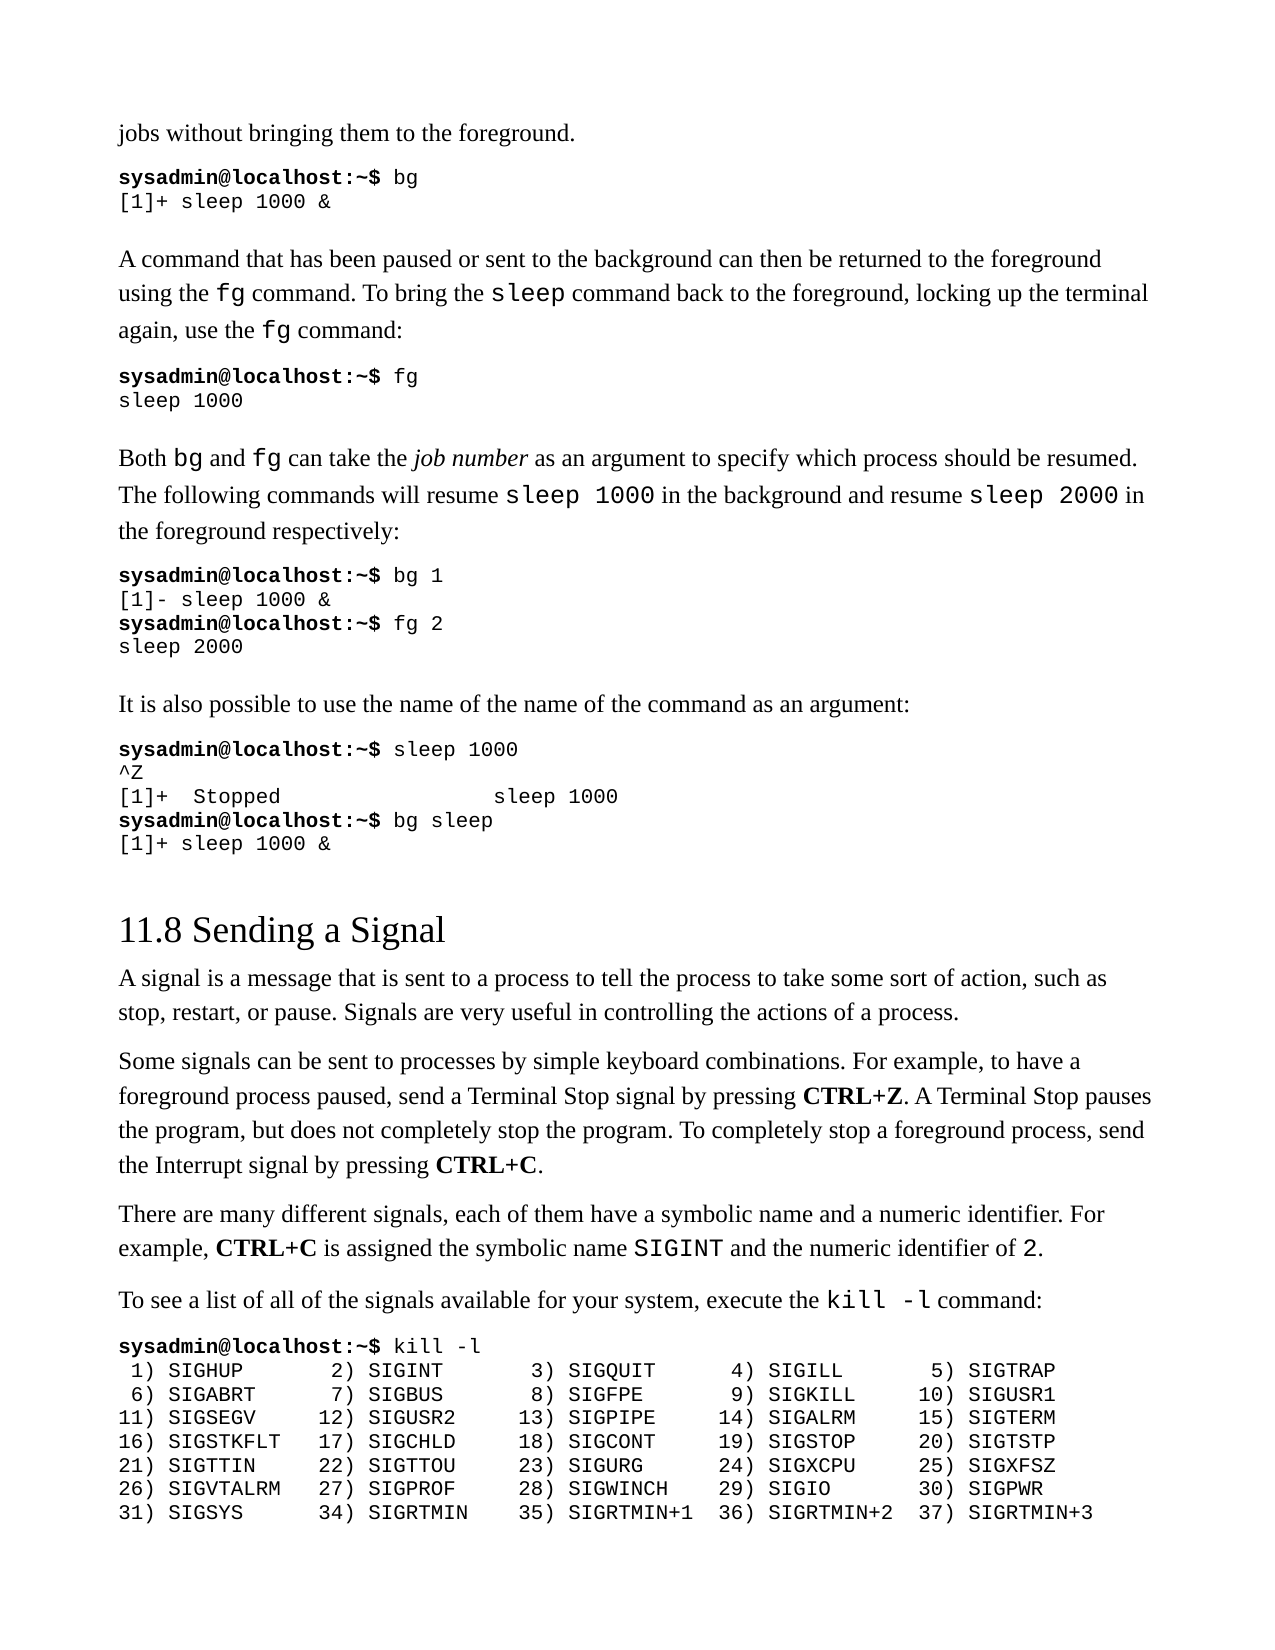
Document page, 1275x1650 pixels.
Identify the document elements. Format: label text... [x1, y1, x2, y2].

text [1]- sleep 1000 & [118, 589, 1157, 613]
text sysadmin@localhost:~$ sleep 1000 [118, 739, 1157, 762]
text There are many different signals, each of them have a symbolic name and a numeric identifier. For example, CTRL+C is assigned the symbolic name SIGINT and the numeric identifier of 2. [118, 1199, 1157, 1264]
subtitle 11.8 Sending a Signal [118, 907, 1157, 950]
text [1]+ Stopped sleep 1000 [118, 786, 1157, 809]
text sysadmin@localhost:~$ bg [118, 167, 1157, 191]
text 21) SIGTTIN 22) SIGTTOU 23) SIGURG 24) SIGXCPU 25) SIGXFSZ [118, 1455, 1157, 1478]
text 26) SIGVTALRM 27) SIGPROF 28) SIGWINCH 29) SIGIO 30) SIGPWR [118, 1478, 1157, 1502]
text It is also possible to use the name of the name of the command as an argument: [118, 689, 1157, 718]
text A signal is a message that is sent to a process to tell the process to take some sort of action, such as stop, restart, or pause. Signals are very useful in controlling the actions of a process. [118, 963, 1157, 1026]
text To see a list of all of the signals available for your system, execute the kill -l command: [118, 1285, 1157, 1316]
text 16) SIGSTKFLT 17) SIGCHLD 18) SIGCONT 19) SIGSTOP 20) SIGTSTP [118, 1431, 1157, 1455]
text ^Z [118, 762, 1157, 786]
text jobs without bringing them to the foreground. [118, 118, 1157, 147]
text 31) SIGSYS 34) SIGRTMIN 35) SIGRTMIN+1 36) SIGRTMIN+2 37) SIGRTMIN+3 [118, 1502, 1157, 1526]
text Some signals can be sent to processes by simple keyboard combinations. For example, to have a foreground process paused, send a Terminal Stop signal by pressing CTRL+Z. A Terminal Stop pauses the program, but does not completely stop the program. To completely stop a foreground process, send the Interrupt signal by pressing CTRL+C. [118, 1046, 1157, 1178]
text sleep 1000 [118, 390, 1157, 414]
text sysadmin@localhost:~$ kill -l [118, 1336, 1157, 1360]
text [1]+ sleep 1000 & [118, 833, 1157, 857]
text sleep 2000 [118, 636, 1157, 660]
text 1) SIGHUP 2) SIGINT 3) SIGQUIT 4) SIGILL 5) SIGTRAP [118, 1360, 1157, 1384]
text A command that has been paused or sent to the background can then be returned to the foreground using the fg command. To bring the sleep command back to the foreground, locking up the terminal again, use the fg command: [118, 244, 1157, 346]
text 6) SIGABRT 7) SIGBUS 8) SIGFPE 9) SIGKILL 10) SIGUSR1 [118, 1384, 1157, 1407]
text 11) SIGSEGV 12) SIGUSR2 13) SIGPIPE 14) SIGALRM 15) SIGTERM [118, 1407, 1157, 1431]
text Both bg and fg can take the job number as an argument to specify which process should be resumed. The following commands will resume sleep 1000 in the background and resume sleep 2000 in the foreground respectively: [118, 443, 1157, 545]
text sysadmin@localhost:~$ fg [118, 367, 1157, 390]
text sysadmin@localhost:~$ fg 2 [118, 613, 1157, 636]
text [1]+ sleep 1000 & [118, 191, 1157, 214]
text sysadmin@localhost:~$ bg sleep [118, 809, 1157, 833]
text sysadmin@localhost:~$ bg 1 [118, 566, 1157, 589]
